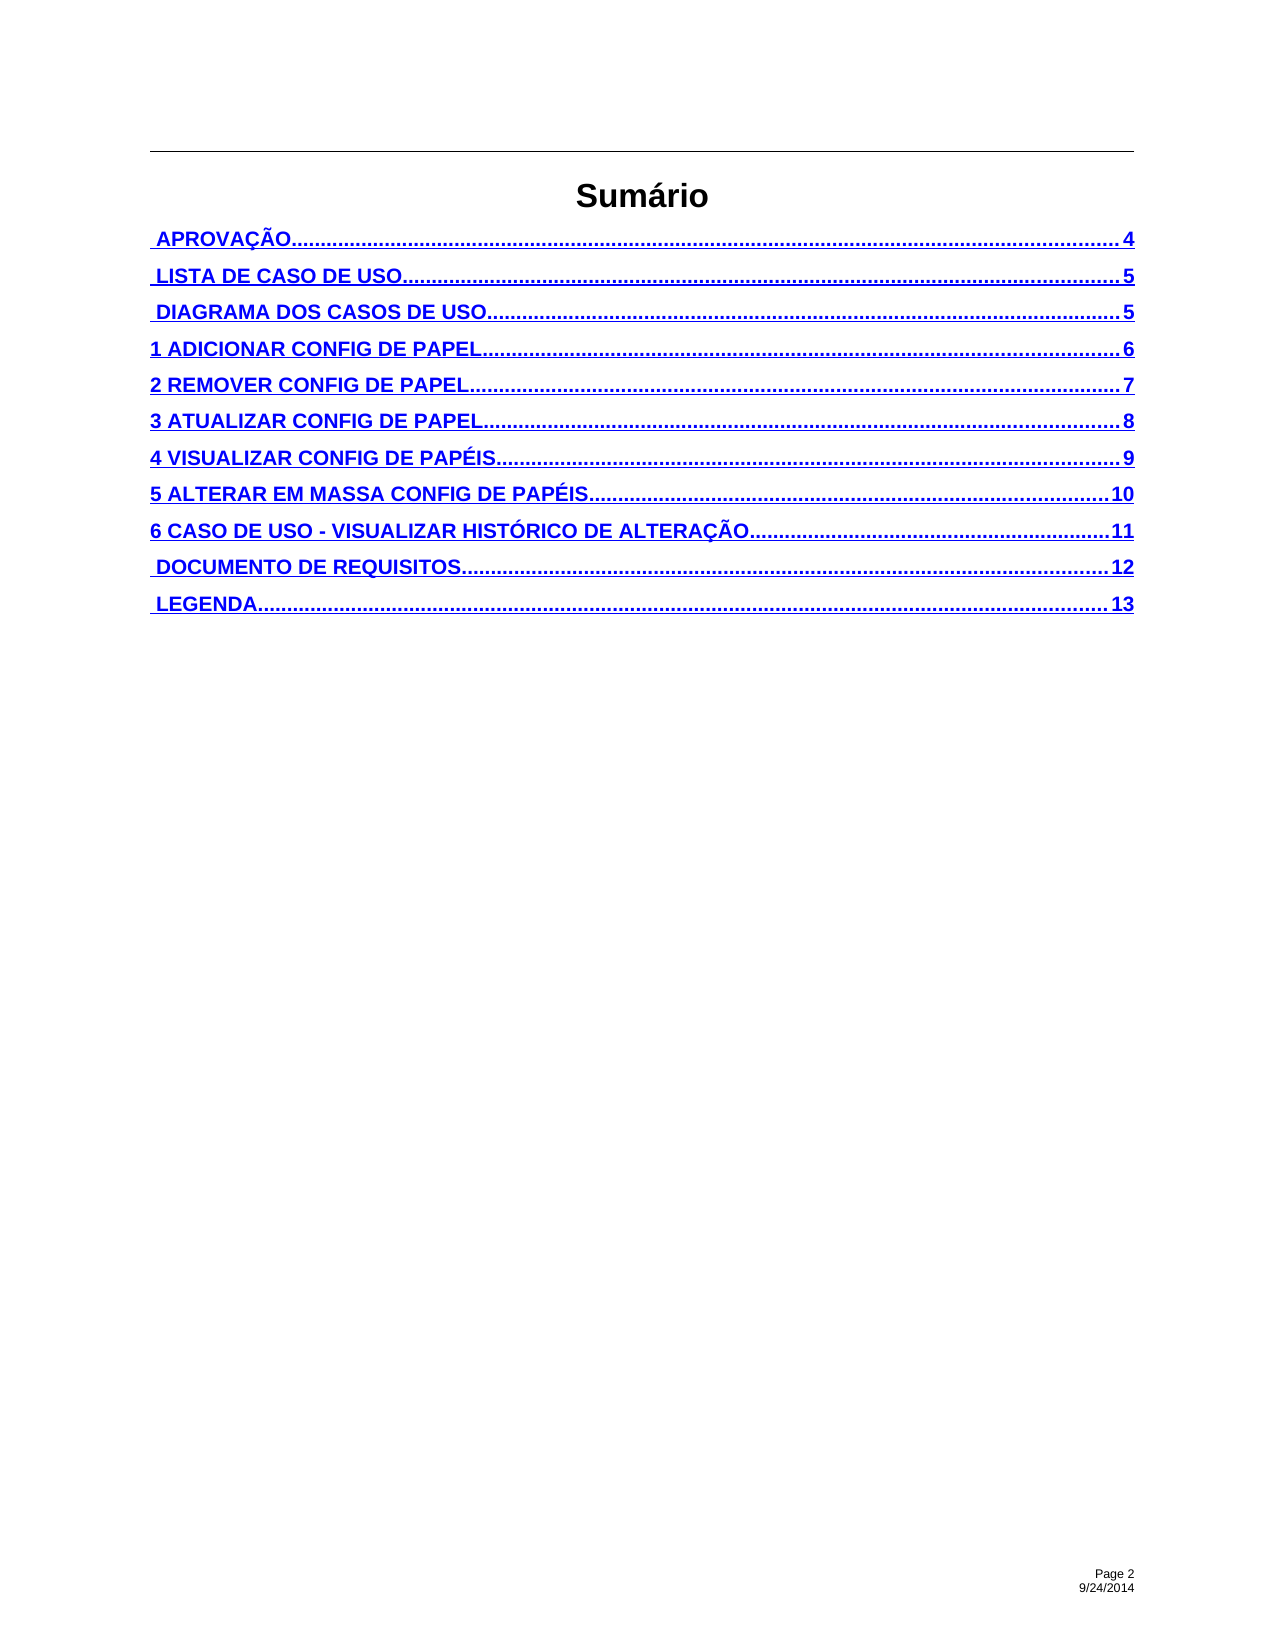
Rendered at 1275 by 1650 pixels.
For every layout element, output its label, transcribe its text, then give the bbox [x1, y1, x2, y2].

text Lista de Caso de Uso 5 [150, 263, 1134, 284]
text 5 Alterar em Massa Config de Papéis 10 [150, 482, 1134, 503]
text Diagrama dos Casos de Uso 5 [150, 300, 1134, 321]
text Sumário [150, 176, 1134, 214]
text 3 Atualizar Config de Papel 8 [150, 409, 1134, 430]
text 6 Caso de Uso - Visualizar Histórico de Alteração 11 [150, 519, 1134, 540]
text Documento de Requisitos 12 [150, 555, 1134, 576]
text 2 Remover Config de Papel 7 [150, 373, 1134, 394]
text Legenda 13 [150, 592, 1134, 613]
text 4 Visualizar Config de Papéis 9 [150, 446, 1134, 467]
text Aprovação 4 [150, 227, 1134, 248]
text 1 Adicionar Config de Papel 6 [150, 336, 1134, 357]
